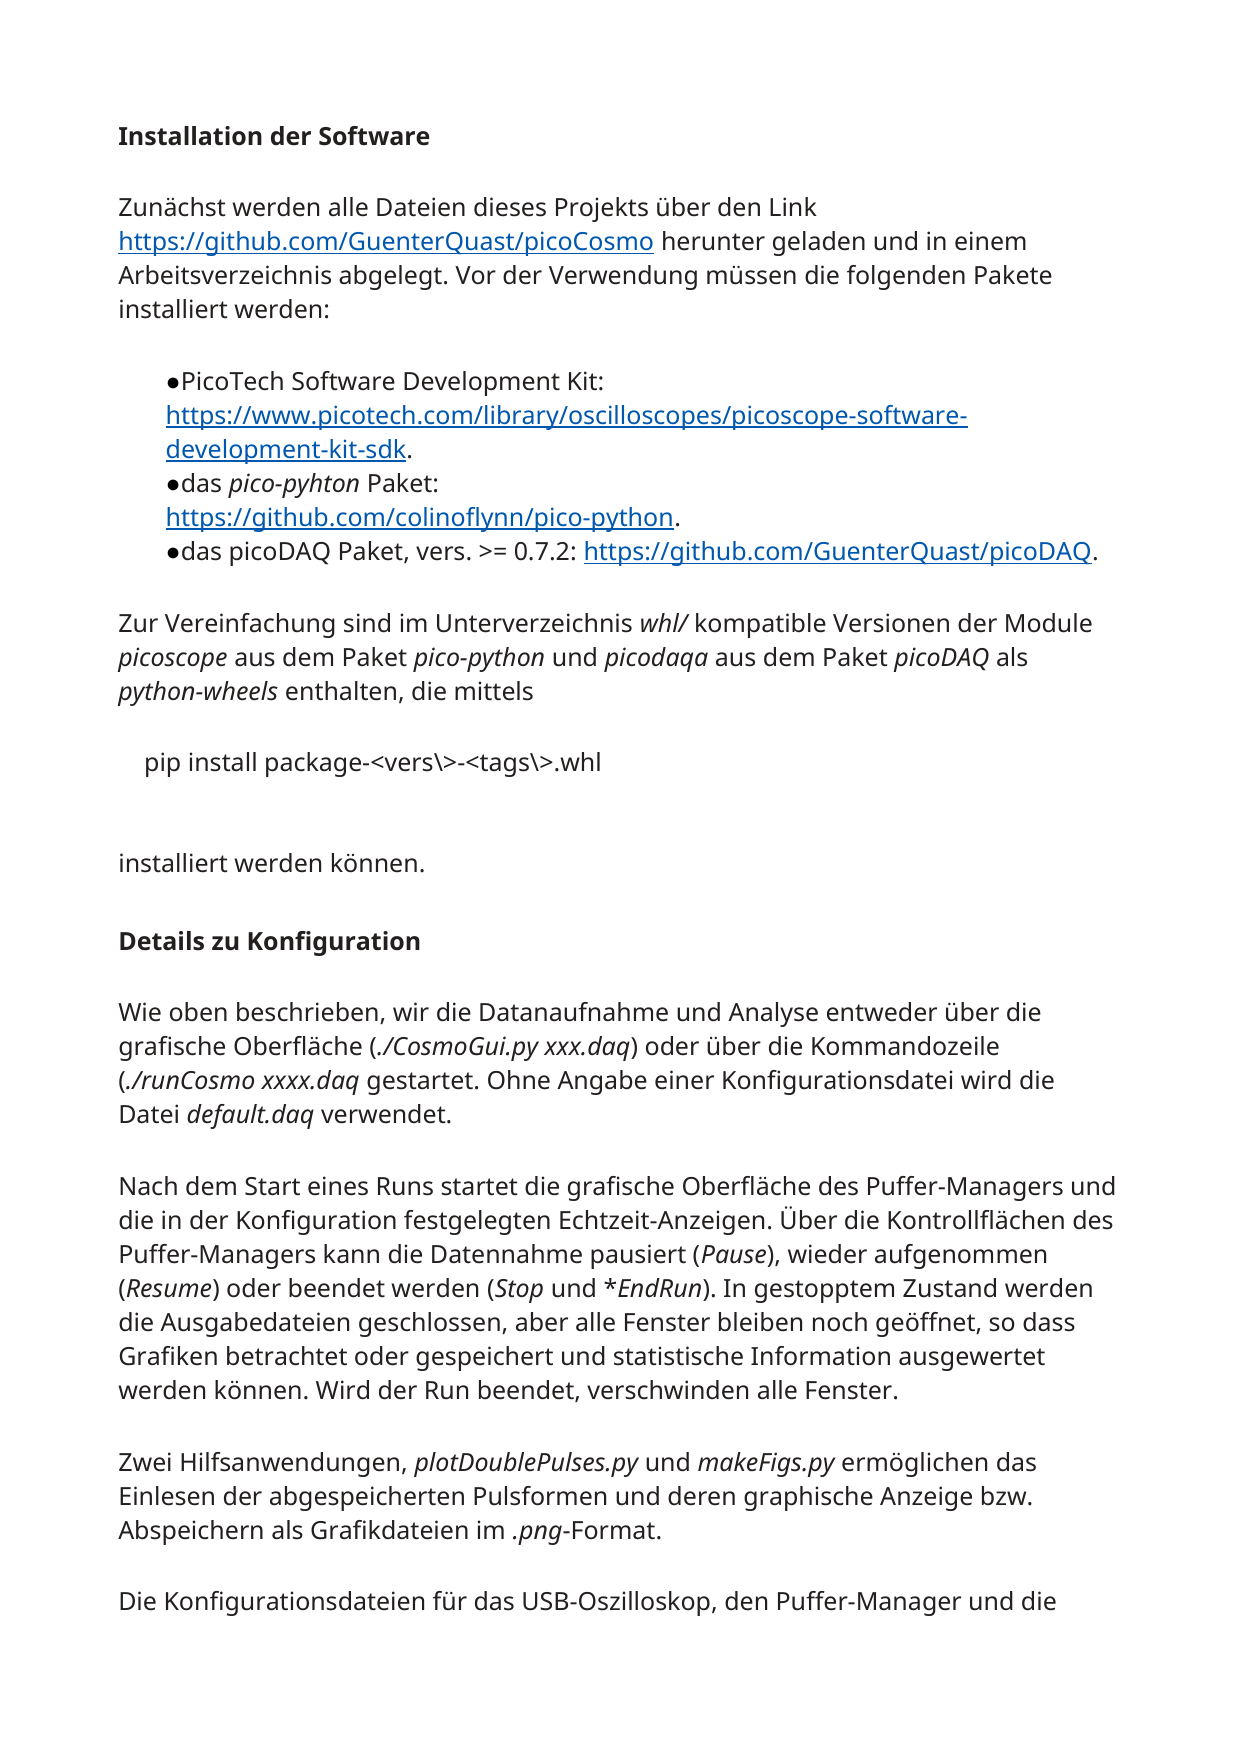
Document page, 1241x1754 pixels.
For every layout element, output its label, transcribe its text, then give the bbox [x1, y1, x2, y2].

text Wie oben beschrieben, wir die Datanaufnahme und Analyse entweder über die grafische Oberfläche (./CosmoGui.py xxx.daq) oder über die Kommandozeile (./runCosmo xxxx.daq gestartet. Ohne Angabe einer Konfigurationsdatei wird die Datei default.daq verwendet. [118, 995, 1122, 1131]
text installiert werden können. [118, 845, 1122, 879]
text pip install package-<vers\>-<tags\>.whl [118, 745, 1122, 779]
list das picoDAQ Paket, vers. >= 0.7.2: https://github.com/GuenterQuast/picoDAQ. [118, 534, 1122, 568]
text Zwei Hilfsanwendungen, plotDoublePulses.py und makeFigs.py ermöglichen das Einlesen der abgespeicherten Pulsformen und deren graphische Anzeige bzw. Abspeichern als Grafikdateien im .png-Format. [118, 1444, 1122, 1547]
text Zunächst werden alle Dateien dieses Projekts über den Link https://github.com/GuenterQuast/picoCosmo herunter geladen und in einem Arbeitsverzeichnis abgelegt. Vor der Verwendung müssen die folgenden Pakete installiert werden: [118, 190, 1122, 326]
text Die Konfigurationsdateien für das USB-Oszilloskop, den Puffer-Manager und die [118, 1584, 1122, 1618]
text Nach dem Start eines Runs startet die grafische Oberfläche des Puffer-Managers und die in der Konfiguration festgelegten Echtzeit-Anzeigen. Über die Kontrollflächen des Puffer-Managers kann die Datennahme pausiert (Pause), wieder aufgenommen (Resume) oder beendet werden (Stop und *EndRun). In gestopptem Zustand werden die Ausgabedateien geschlossen, aber alle Fenster bleiben noch geöffnet, so dass Grafiken betrachtet oder gespeichert und statistische Information ausgewertet werden können. Wird der Run beendet, verschwinden alle Fenster. [118, 1168, 1122, 1407]
text Installation der Software [118, 118, 1122, 152]
text Zur Vereinfachung sind im Unterverzeichnis whl/ kompatible Versionen der Module picoscope aus dem Paket pico-python und picodaqa aus dem Paket picoDAQ als python-wheels enthalten, die mittels [118, 605, 1122, 707]
list PicoTech Software Development Kit: https://www.picotech.com/library/oscilloscopes/picoscope-software-development-kit-sdk. [118, 363, 1122, 466]
text Details zu Konfiguration [118, 923, 1122, 957]
list das pico-pyhton Paket: https://github.com/colinoflynn/pico-python. [118, 466, 1122, 534]
